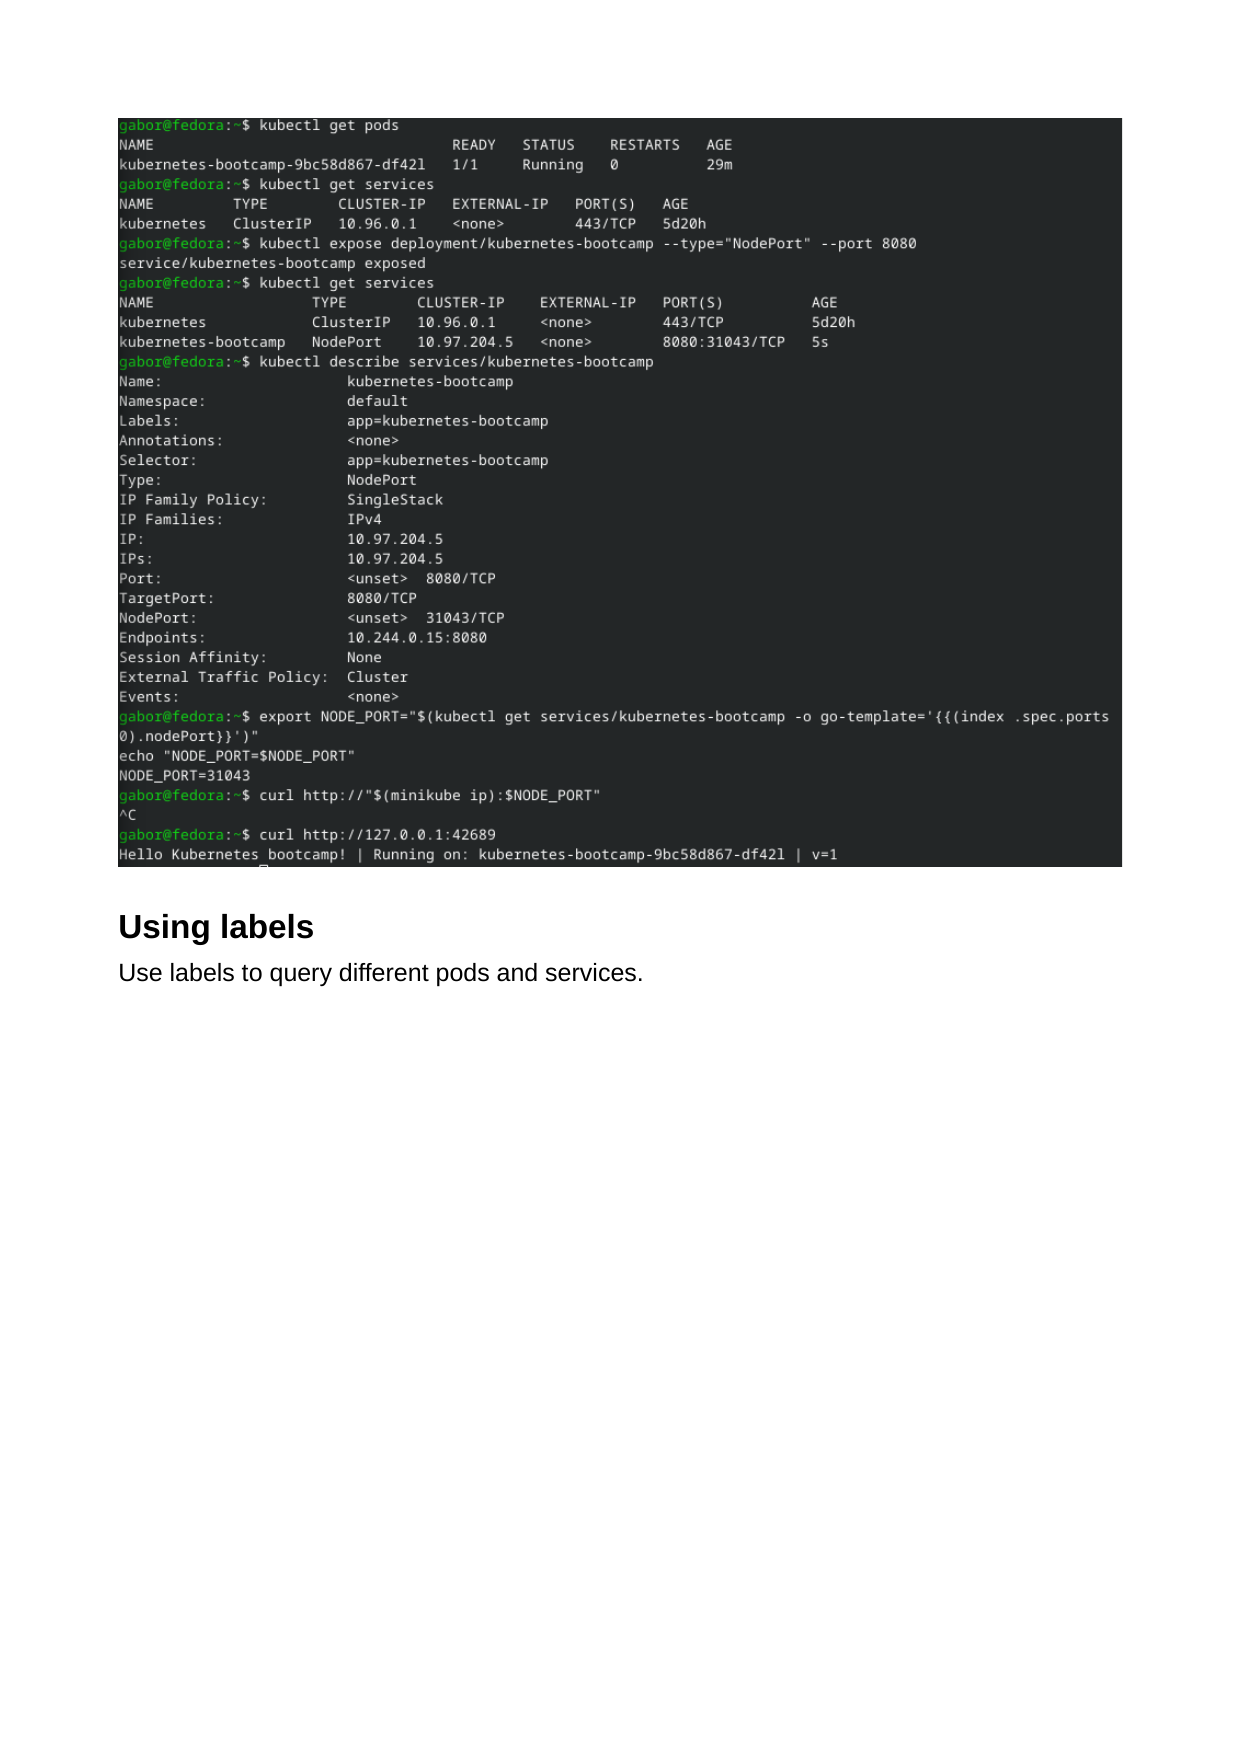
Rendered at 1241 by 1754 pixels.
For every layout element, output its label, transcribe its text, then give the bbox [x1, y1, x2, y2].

picture [118, 118, 1123, 867]
subtitle Using labels [118, 907, 1122, 945]
text Use labels to query different pods and services. [118, 958, 1122, 986]
